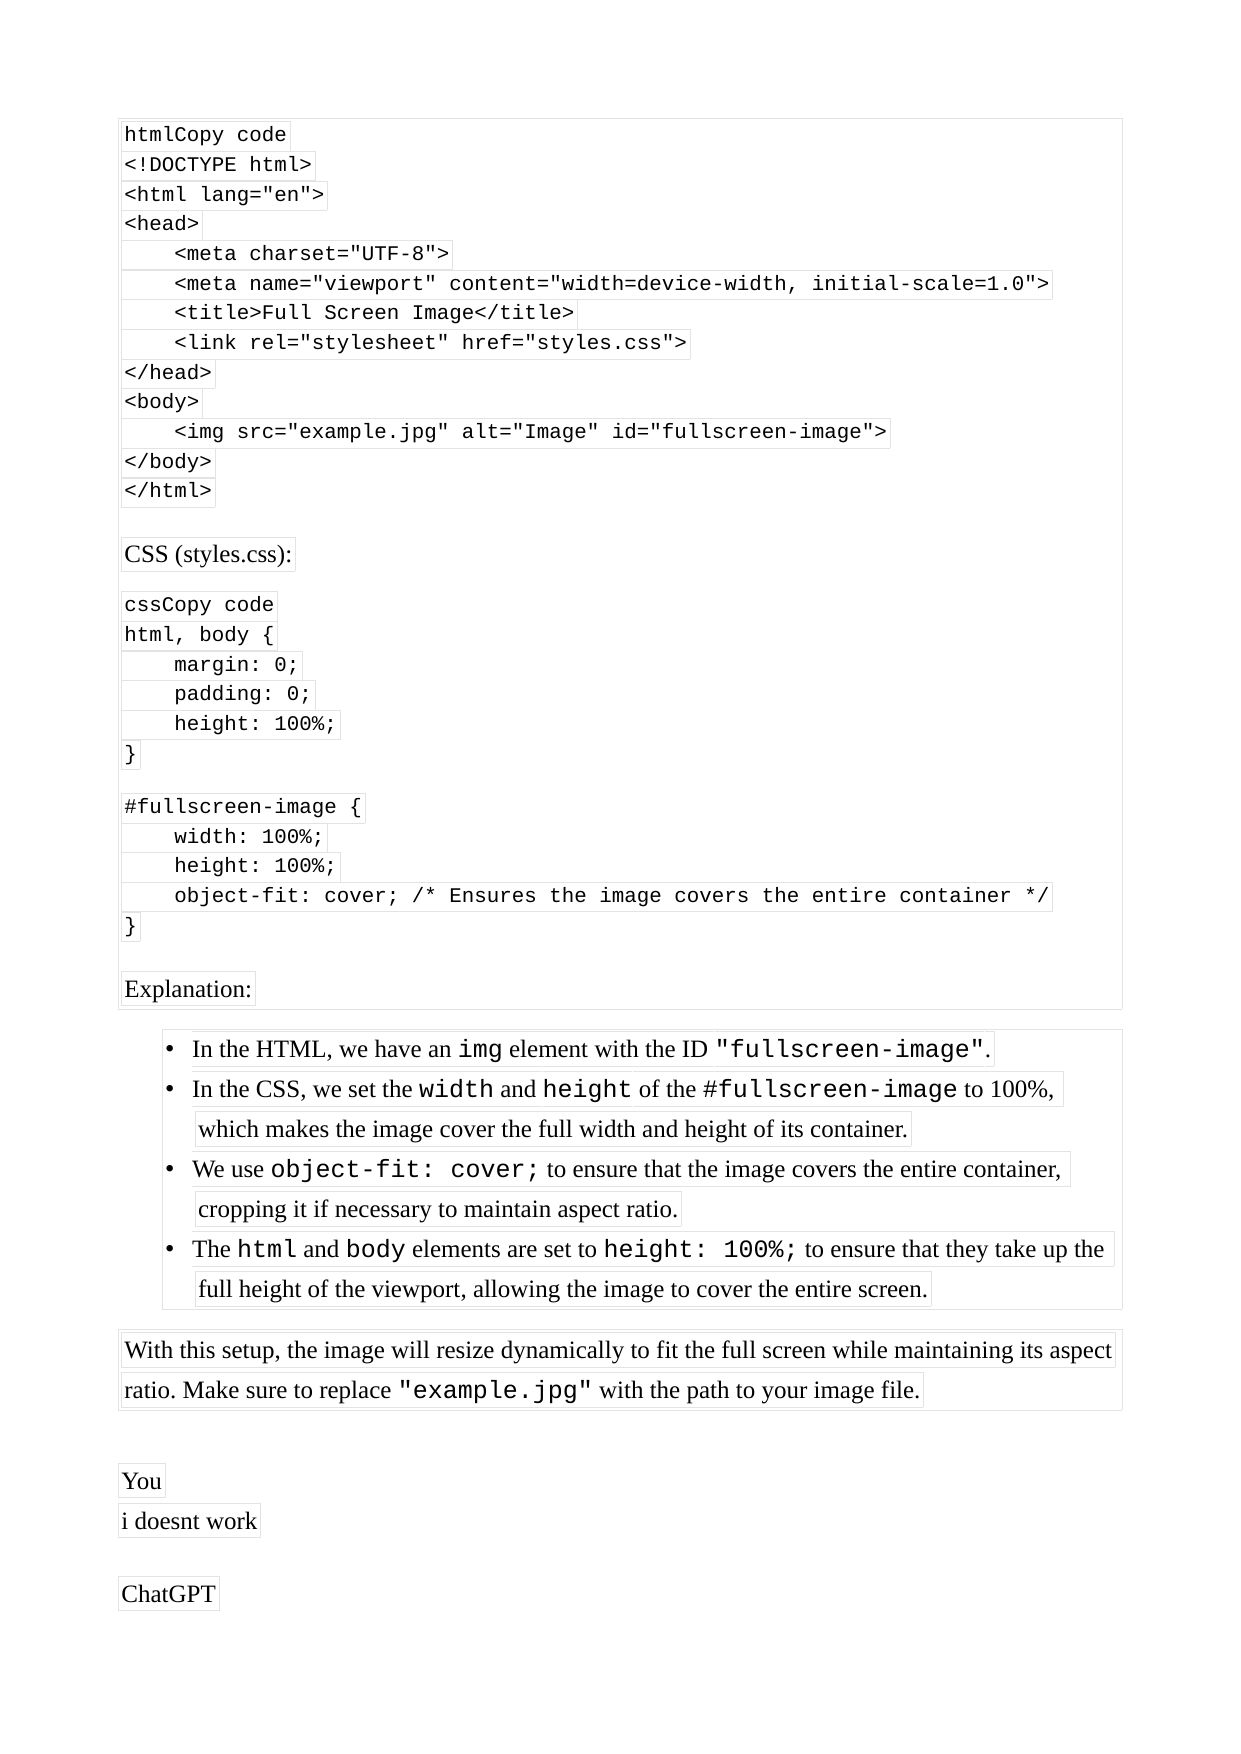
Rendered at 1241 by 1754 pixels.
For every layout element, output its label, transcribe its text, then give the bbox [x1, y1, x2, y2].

text htmlCopy code [119, 119, 1122, 148]
text #fullscreen-image { [119, 790, 1122, 819]
text <!DOCTYPE html> [291, 148, 1122, 177]
text ChatGPT [119, 1577, 219, 1610]
text <meta name="viewport" content="width=device-width, initial-scale=1.0"> [453, 267, 1122, 296]
text height: 100%; [122, 853, 340, 879]
text height: 100%; [328, 849, 1122, 879]
text </html> [122, 479, 215, 507]
text <html lang="en"> [316, 177, 1122, 207]
text <img src="example.jpg" alt="Image" id="fullscreen-image"> [122, 419, 890, 445]
text <img src="example.jpg" alt="Image" id="fullscreen-image"> [203, 415, 1122, 445]
text [261, 1503, 1122, 1537]
text <meta name="viewport" content="width=device-width, initial-scale=1.0"> [122, 271, 1052, 296]
text <head> [122, 211, 202, 237]
text } [122, 913, 140, 941]
text </body> [122, 445, 1122, 474]
text <html lang="en"> [122, 182, 327, 207]
text [220, 1576, 1122, 1611]
text <meta charset="UTF-8"> [203, 237, 1122, 267]
text [203, 207, 1122, 237]
text margin: 0; [122, 652, 302, 677]
text <link rel="stylesheet" href="styles.css"> [578, 326, 1122, 356]
text padding: 0; [303, 677, 1122, 707]
list The html and body elements are set to height: 100%; to ensure that they take up the full height of the viewport, allowing the image to cover the entire screen. [163, 1228, 1122, 1309]
text Explanation: [119, 968, 1122, 1009]
list In the HTML, we have an img element with the ID "fullscreen-image". [163, 1030, 1122, 1066]
text You [119, 1464, 165, 1497]
text [141, 737, 1122, 769]
text </head> [122, 356, 1122, 385]
text width: 100%; [122, 819, 1122, 849]
text With this setup, the image will resize dynamically to fit the full screen while maintaining its aspect ratio. Make sure to replace "example.jpg" with the path to your image file. [119, 1330, 1122, 1410]
text object-fit: cover; /* Ensures the image covers the entire container */ [122, 883, 1052, 909]
text object-fit: cover; /* Ensures the image covers the entire container */ [341, 879, 1122, 909]
text <!DOCTYPE html> [122, 152, 315, 177]
text [141, 909, 1122, 941]
list In the CSS, we set the width and height of the #fullscreen-image to 100%, which makes the image cover the full width and height of its container. [163, 1068, 1122, 1146]
text height: 100%; [122, 711, 340, 737]
text [216, 474, 1122, 507]
text [278, 618, 1122, 647]
text margin: 0; [278, 647, 1122, 677]
text <meta charset="UTF-8"> [122, 241, 452, 267]
text cssCopy code [119, 588, 1122, 618]
text html, body { [122, 622, 277, 647]
text <body> [122, 385, 1122, 415]
text CSS (styles.css): [119, 533, 1122, 571]
text i doesnt work [119, 1504, 260, 1537]
text padding: 0; [122, 681, 315, 707]
text } [122, 741, 140, 769]
text height: 100%; [316, 707, 1122, 737]
text <link rel="stylesheet" href="styles.css"> [122, 330, 690, 356]
list We use object-fit: cover; to ensure that the image covers the entire container, cropping it if necessary to maintain aspect ratio. [163, 1148, 1122, 1226]
text [166, 1463, 1122, 1497]
text [578, 296, 1122, 326]
text <title>Full Screen Image</title> [122, 300, 577, 326]
